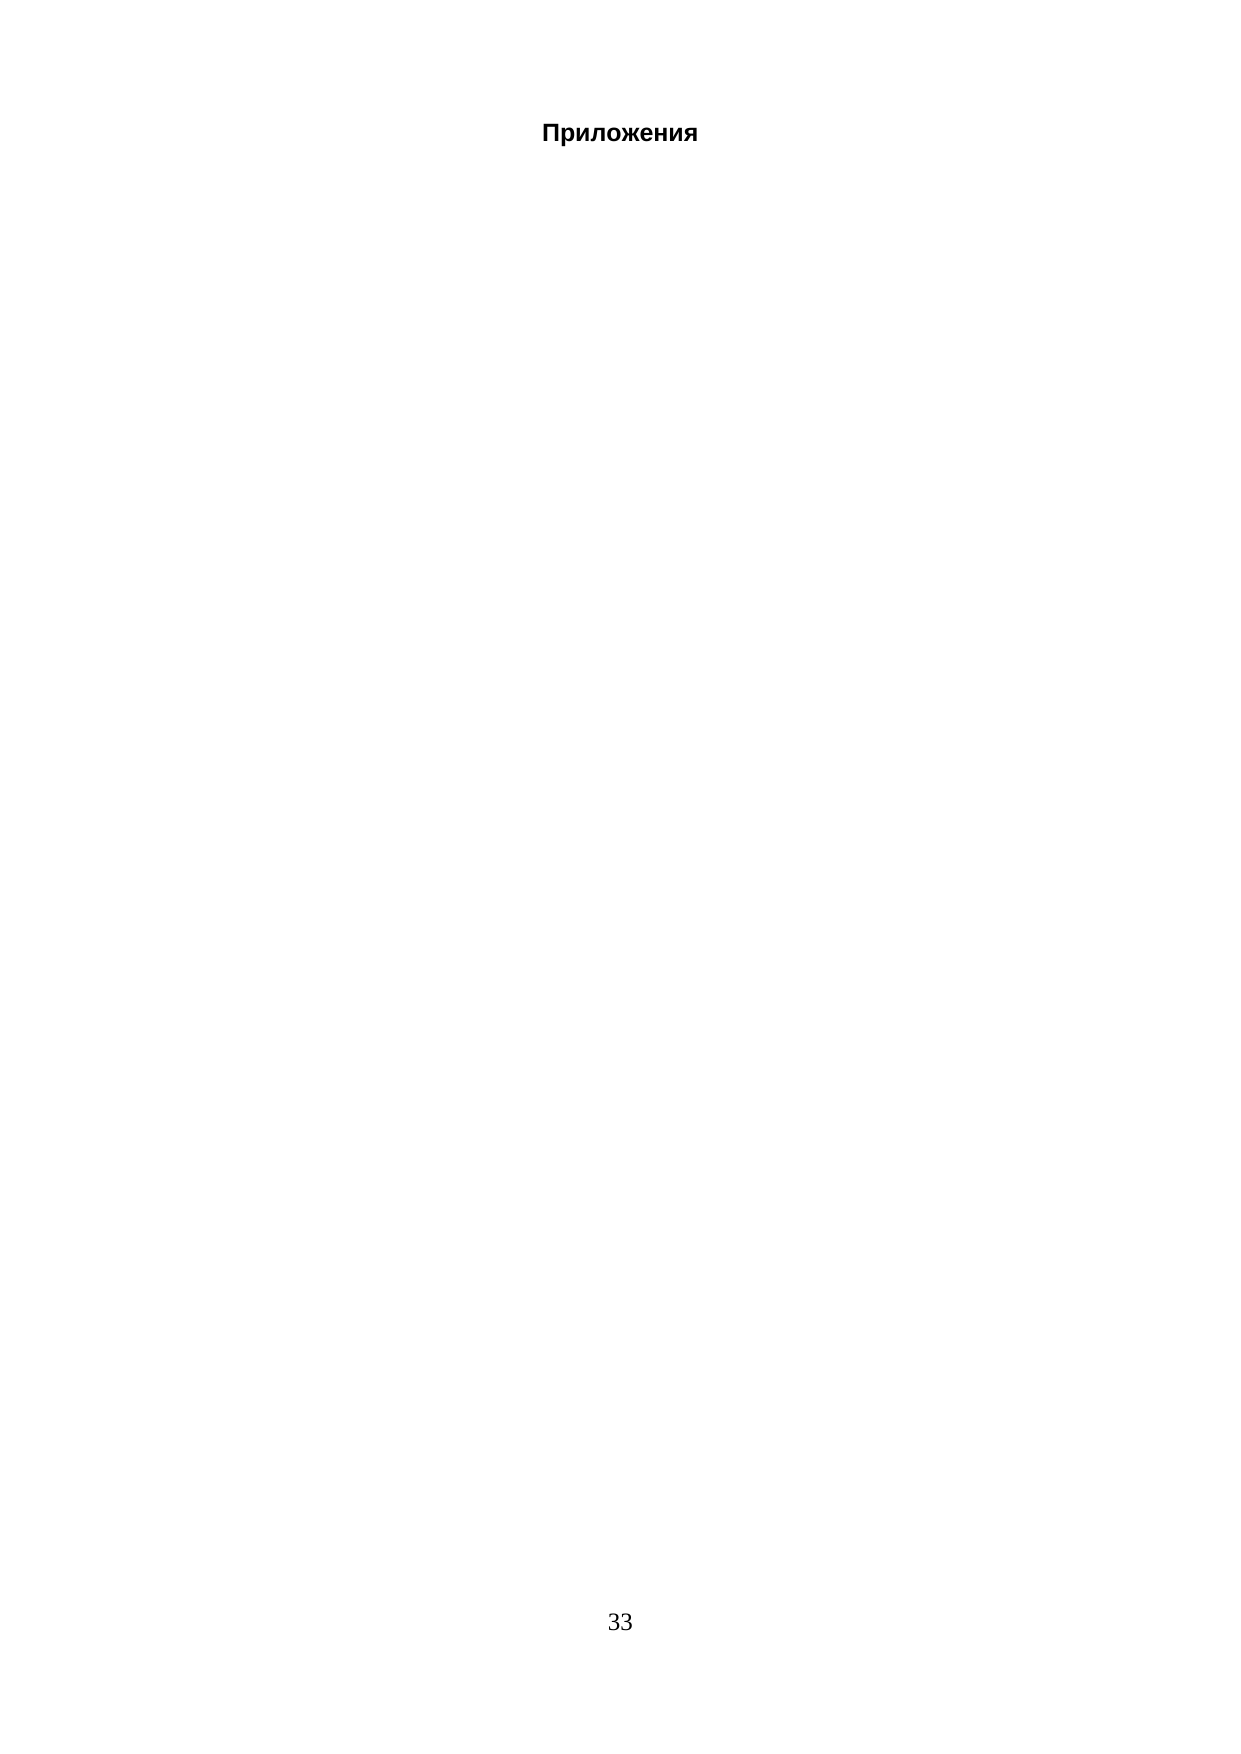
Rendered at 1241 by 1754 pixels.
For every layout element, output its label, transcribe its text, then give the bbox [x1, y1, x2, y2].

text Приложения [118, 118, 1122, 147]
